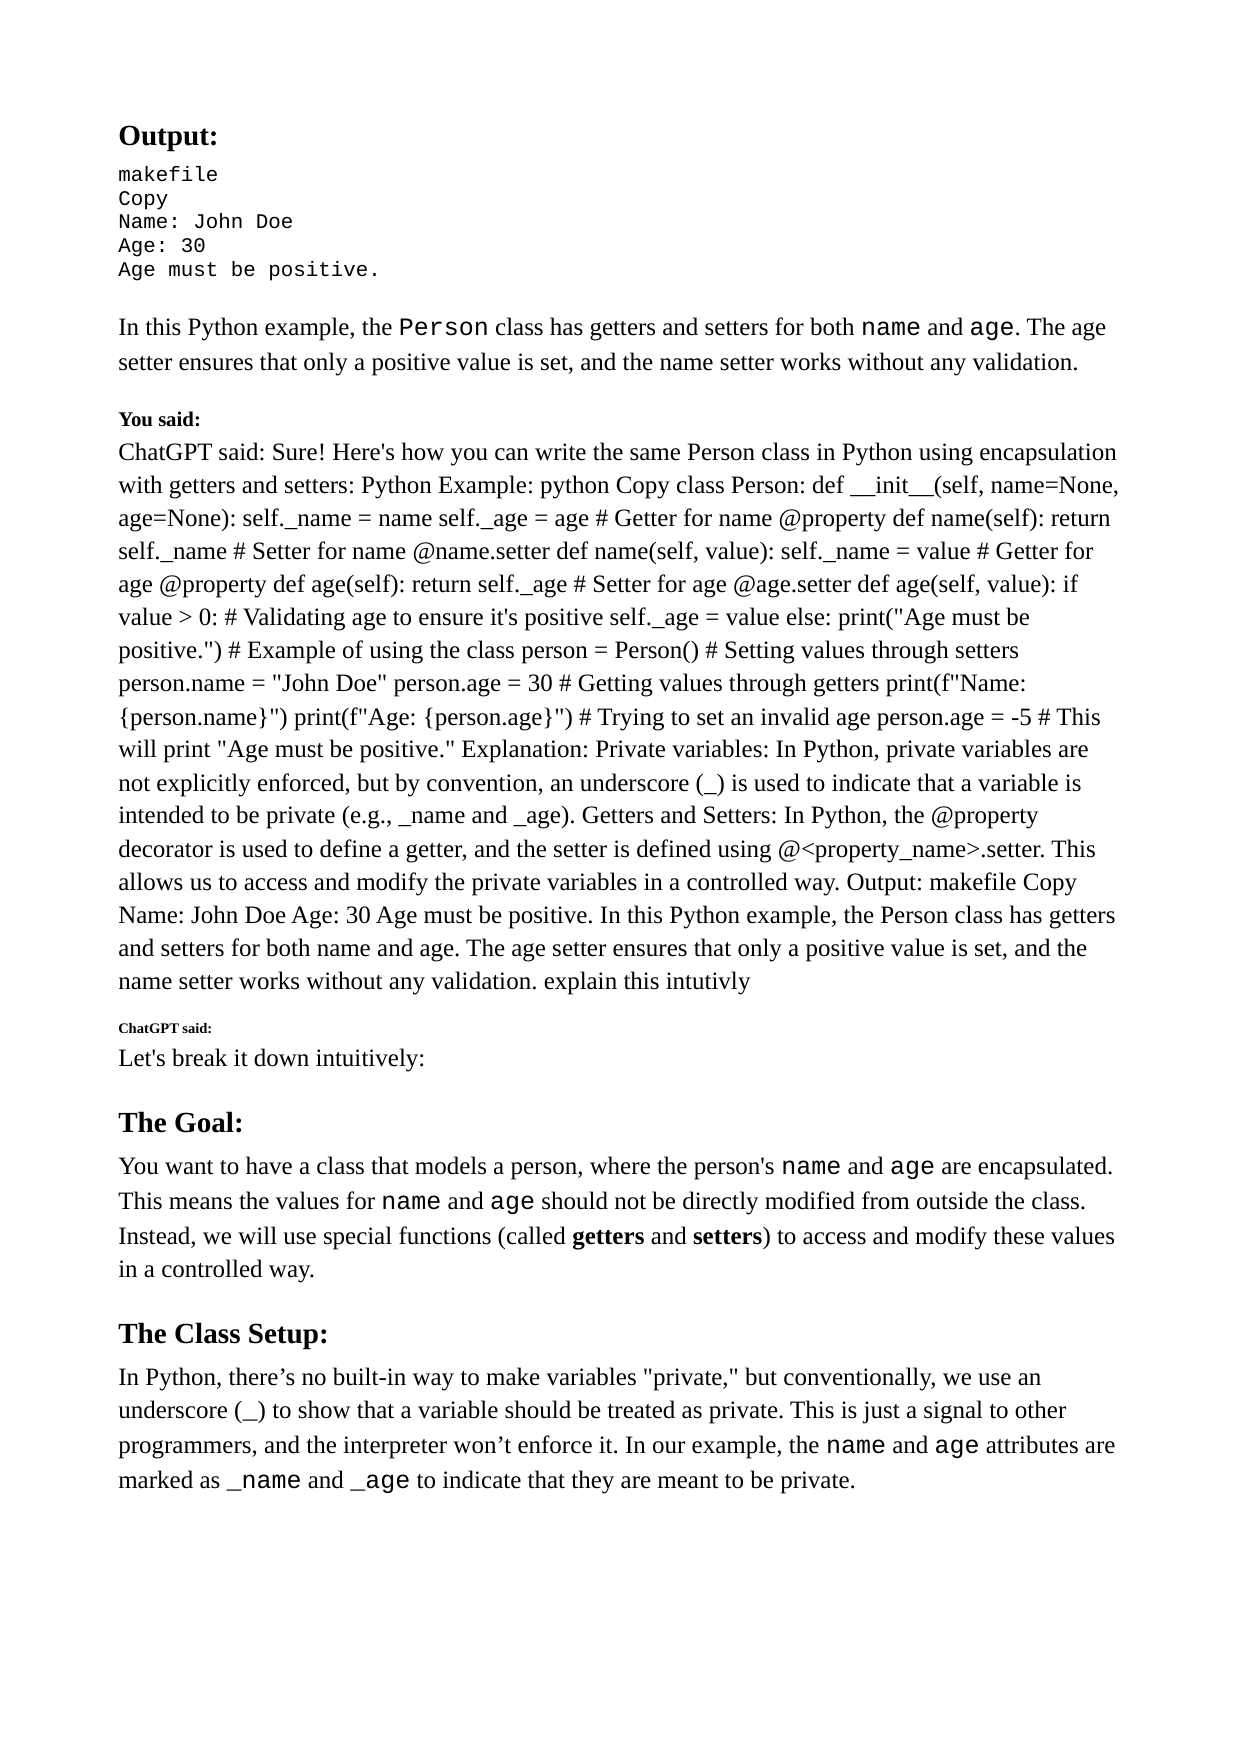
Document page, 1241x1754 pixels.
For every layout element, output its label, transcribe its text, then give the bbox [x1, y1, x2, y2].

text Name: John Doe [118, 211, 1122, 235]
text Age must be positive. [118, 259, 1122, 282]
text Let's break it down intuitively: [118, 1043, 1122, 1071]
subtitle The Class Setup: [118, 1316, 1122, 1350]
text Age: 30 [118, 235, 1122, 259]
text makefile [118, 164, 1122, 188]
text In this Python example, the Person class has getters and setters for both name and age. The age setter ensures that only a positive value is set, and the name setter works without any validation. [118, 312, 1122, 376]
text You want to have a class that models a person, where the person's name and age are encapsulated. This means the values for name and age should not be directly modified from outside the class. Instead, we will use special functions (called getters and setters) to access and modify these values in a controlled way. [118, 1151, 1122, 1283]
subtitle You said: [118, 407, 1122, 431]
subtitle The Goal: [118, 1105, 1122, 1138]
subtitle ChatGPT said: [118, 1019, 1122, 1036]
subtitle Output: [118, 118, 1122, 152]
text In Python, there’s no built-in way to make variables "private," but conventionally, we use an underscore (_) to show that a variable should be treated as private. This is just a signal to other programmers, and the interpreter won’t enforce it. In our example, the name and age attributes are marked as _name and _age to indicate that they are meant to be private. [118, 1362, 1122, 1496]
text Copy [118, 188, 1122, 211]
text ChatGPT said: Sure! Here's how you can write the same Person class in Python using encapsulation with getters and setters: Python Example: python Copy class Person: def __init__(self, name=None, age=None): self._name = name self._age = age # Getter for name @property def name(self): return self._name # Setter for name @name.setter def name(self, value): self._name = value # Getter for age @property def age(self): return self._age # Setter for age @age.setter def age(self, value): if value > 0: # Validating age to ensure it's positive self._age = value else: print("Age must be positive.") # Example of using the class person = Person() # Setting values through setters person.name = "John Doe" person.age = 30 # Getting values through getters print(f"Name: {person.name}") print(f"Age: {person.age}") # Trying to set an invalid age person.age = -5 # This will print "Age must be positive." Explanation: Private variables: In Python, private variables are not explicitly enforced, but by convention, an underscore (_) is used to indicate that a variable is intended to be private (e.g., _name and _age). Getters and Setters: In Python, the @property decorator is used to define a getter, and the setter is defined using @<property_name>.setter. This allows us to access and modify the private variables in a controlled way. Output: makefile Copy Name: John Doe Age: 30 Age must be positive. In this Python example, the Person class has getters and setters for both name and age. The age setter ensures that only a positive value is set, and the name setter works without any validation. explain this intutivly [118, 437, 1122, 994]
